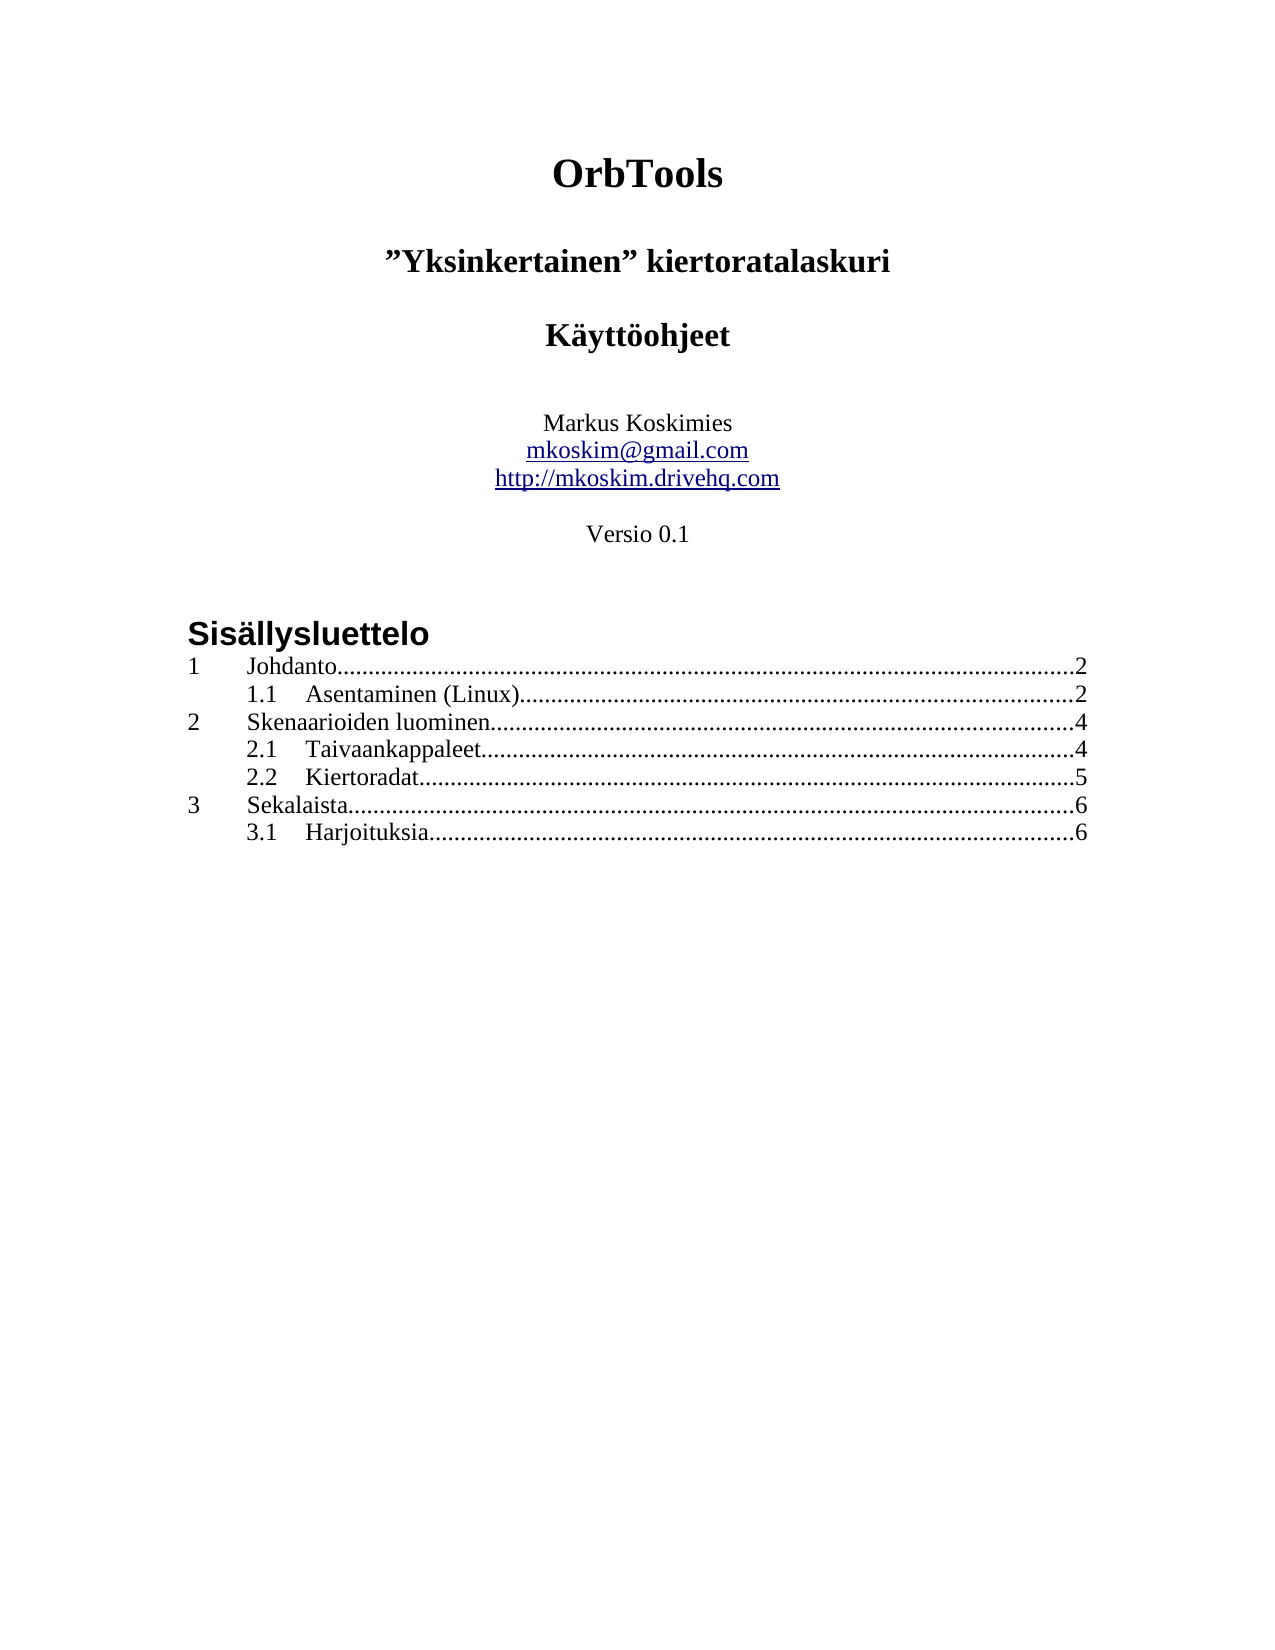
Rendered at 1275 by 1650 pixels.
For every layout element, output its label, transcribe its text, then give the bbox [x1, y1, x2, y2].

text Versio 0.1 [187, 520, 1087, 547]
text 2 Skenaarioiden luominen 4 [187, 708, 1087, 735]
text 3.1 Harjoituksia 6 [246, 818, 1087, 846]
text http://mkoskim.drivehq.com [187, 464, 1087, 492]
text mkoskim@gmail.com [187, 437, 1087, 464]
text ”Yksinkertainen” kiertoratalaskuri [187, 242, 1087, 279]
text 3 Sekalaista 6 [187, 791, 1087, 818]
text OrbTools [187, 150, 1087, 196]
text 2.1 Taivaankappaleet 4 [246, 735, 1087, 763]
text 1 Johdanto 2 [187, 652, 1087, 680]
text 2.2 Kiertoradat 5 [246, 763, 1087, 791]
subtitle Sisällysluettelo [187, 615, 1087, 652]
text Käyttöohjeet [187, 316, 1087, 353]
text Markus Koskimies [187, 409, 1087, 437]
text 1.1 Asentaminen (Linux) 2 [246, 680, 1087, 708]
